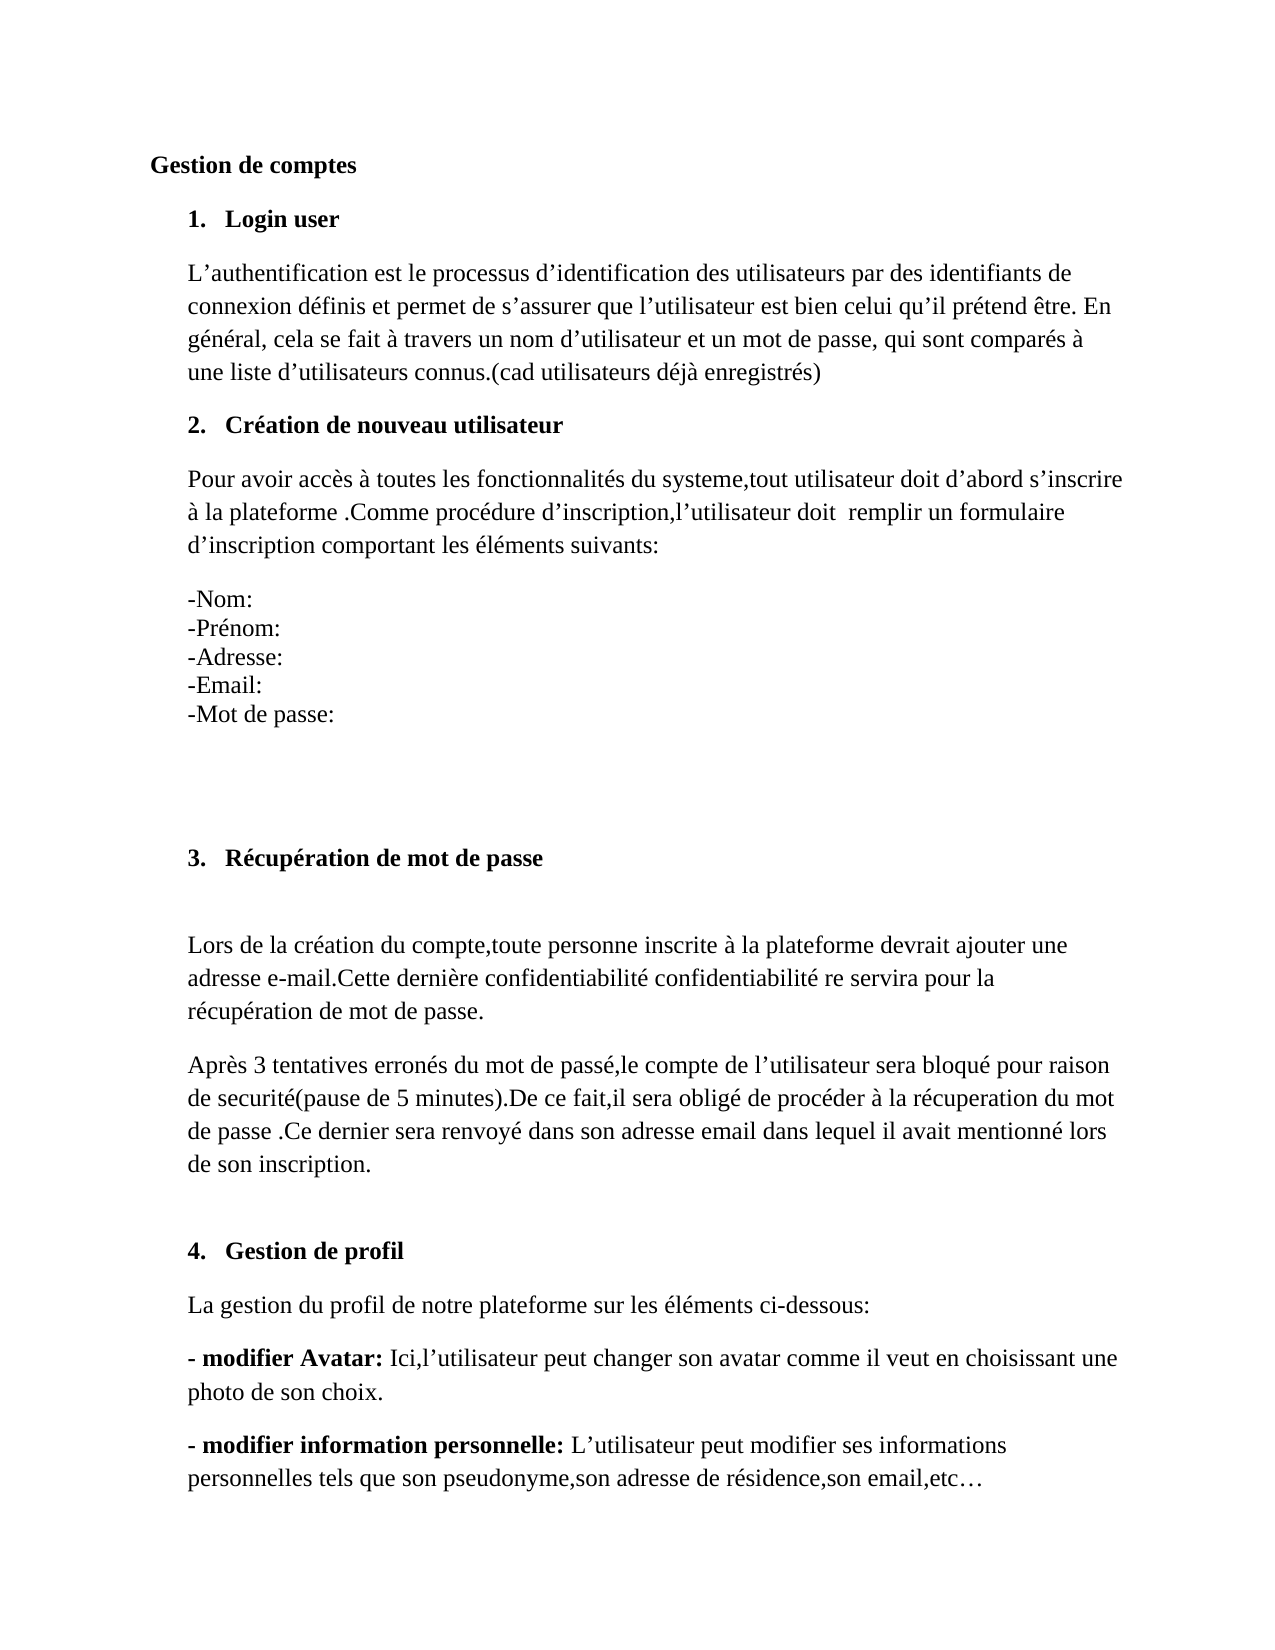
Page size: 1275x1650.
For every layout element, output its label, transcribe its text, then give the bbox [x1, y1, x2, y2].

text -Adresse: [150, 642, 1125, 671]
text - modifier information personnelle: L’utilisateur peut modifier ses informations personnelles tels que son pseudonyme,son adresse de résidence,son email,etc… [187, 1430, 1125, 1492]
text - modifier Avatar: Ici,l’utilisateur peut changer son avatar comme il veut en choisissant une photo de son choix. [187, 1343, 1125, 1405]
text -Nom: [150, 584, 1125, 613]
list Création de nouveau utilisateur [187, 411, 1125, 439]
list Récupération de mot de passe [187, 843, 1125, 872]
text La gestion du profil de notre plateforme sur les éléments ci-dessous: [187, 1290, 1125, 1318]
text Gestion de comptes [150, 150, 1125, 179]
text Après 3 tentatives erronés du mot de passé,le compte de l’utilisateur sera bloqué pour raison de securité(pause de 5 minutes).De ce fait,il sera obligé de procéder à la récuperation du mot de passe .Ce dernier sera renvoyé dans son adresse email dans lequel il avait mentionné lors de son inscription. [187, 1050, 1125, 1178]
text Pour avoir accès à toutes les fonctionnalités du systeme,tout utilisateur doit d’abord s’inscrire à la plateforme .Comme procédure d’inscription,l’utilisateur doit remplir un formulaire d’inscription comportant les éléments suivants: [187, 464, 1125, 559]
text -Email: [150, 671, 1125, 699]
list Gestion de profil [187, 1236, 1125, 1264]
text -Mot de passe: [150, 699, 1125, 728]
text Lors de la création du compte,toute personne inscrite à la plateforme devrait ajouter une adresse e-mail.Cette dernière confidentiabilité confidentiabilité re servira pour la récupération de mot de passe. [187, 930, 1125, 1025]
list Login user [187, 204, 1125, 233]
text L’authentification est le processus d’identification des utilisateurs par des identifiants de connexion définis et permet de s’assurer que l’utilisateur est bien celui qu’il prétend être. En général, cela se fait à travers un nom d’utilisateur et un mot de passe, qui sont comparés à une liste d’utilisateurs connus.(cad utilisateurs déjà enregistrés) [187, 258, 1125, 386]
text -Prénom: [150, 613, 1125, 642]
